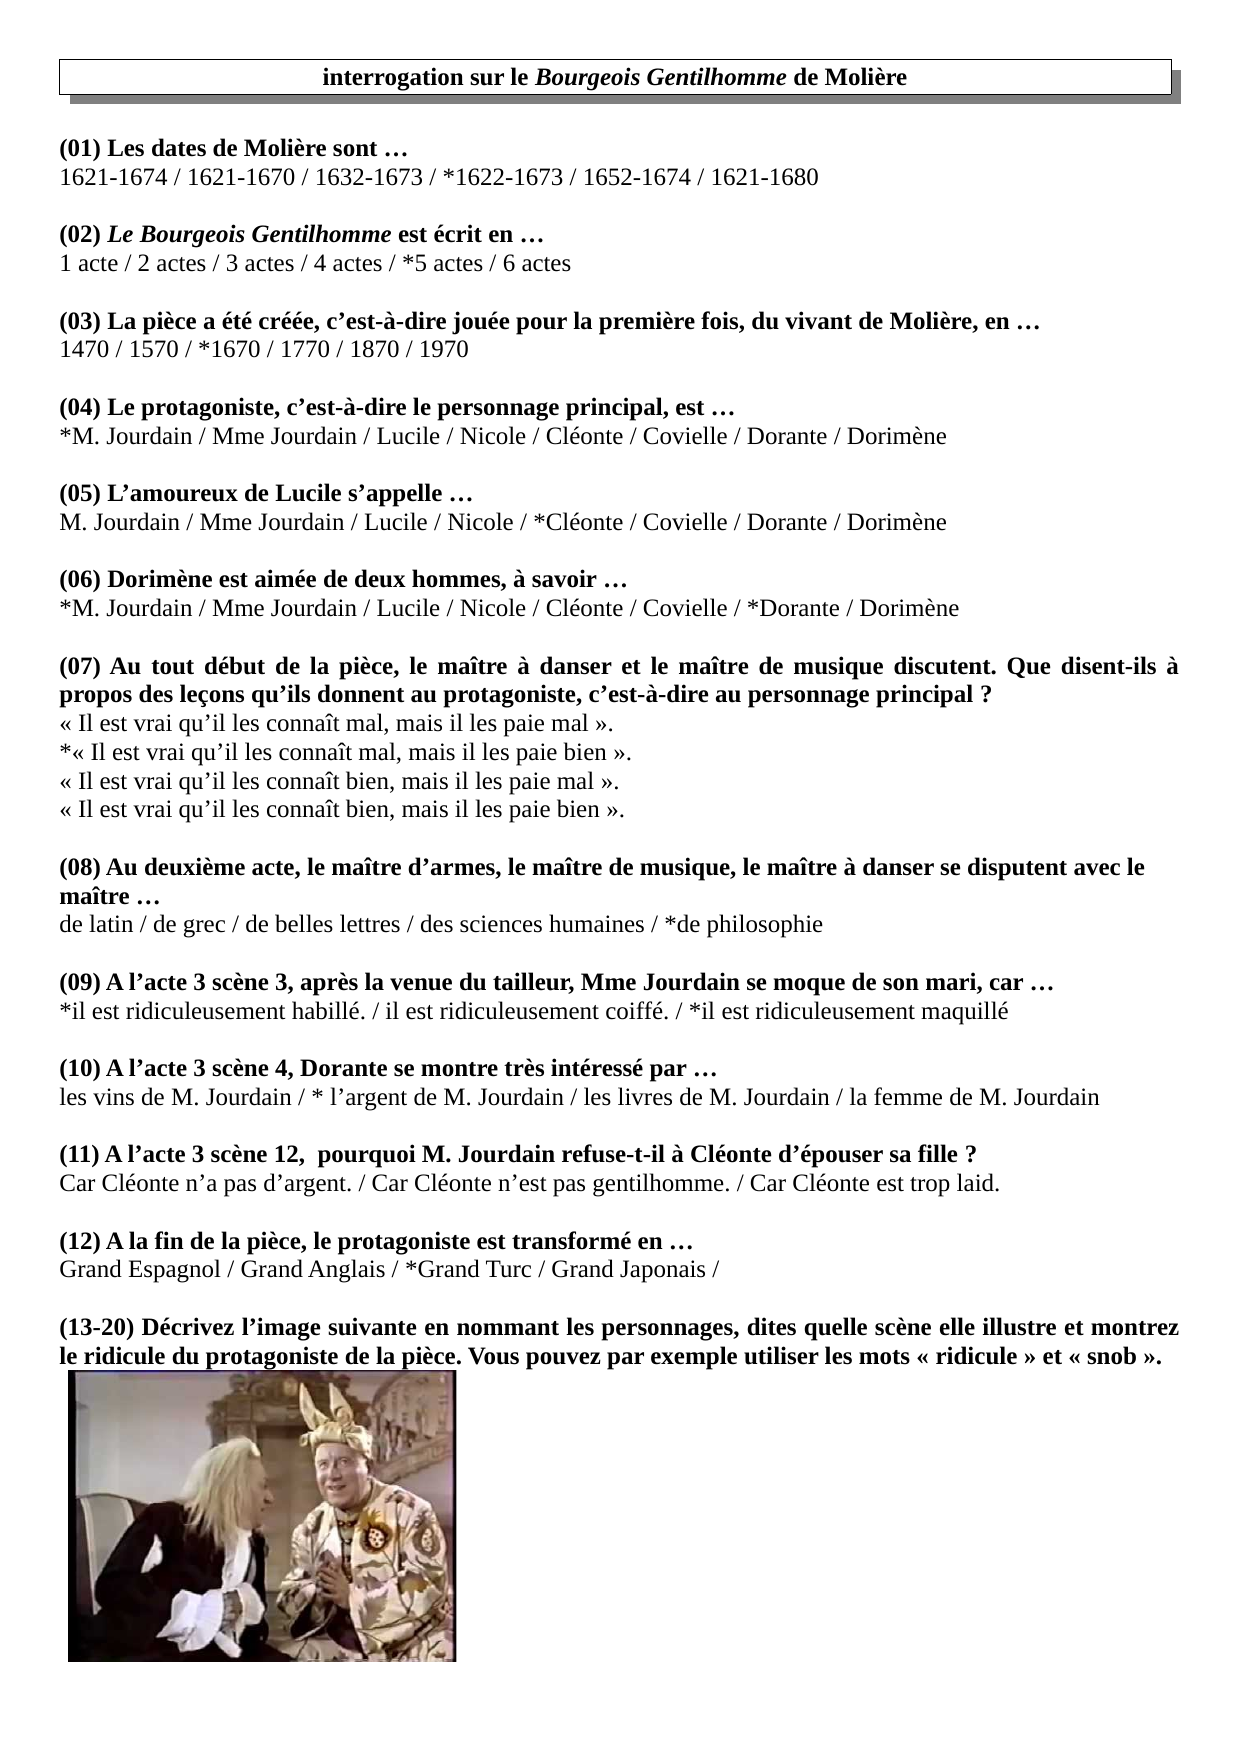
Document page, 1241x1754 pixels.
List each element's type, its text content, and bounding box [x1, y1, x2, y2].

text 1470 / 1570 / *1670 / 1770 / 1870 / 1970 [59, 334, 1181, 363]
text (10) A l’acte 3 scène 4, Dorante se montre très intéressé par … [59, 1053, 1181, 1082]
text (09) A l’acte 3 scène 3, après la venue du tailleur, Mme Jourdain se moque de son mari, car … [59, 967, 1181, 996]
text (03) La pièce a été créée, c’est-à-dire jouée pour la première fois, du vivant de Molière, en … [59, 306, 1181, 334]
text de latin / de grec / de belles lettres / des sciences humaines / *de philosophie [59, 909, 1181, 938]
text (05) L’amoureux de Lucile s’appelle … [59, 478, 1181, 507]
text (02) Le Bourgeois Gentilhomme est écrit en … [59, 219, 1181, 248]
text interrogation sur le Bourgeois Gentilhomme de Molière [60, 60, 1171, 94]
text Car Cléonte n’a pas d’argent. / Car Cléonte n’est pas gentilhomme. / Car Cléonte est trop laid. [59, 1168, 1181, 1197]
text (04) Le protagoniste, c’est-à-dire le personnage principal, est … [59, 392, 1181, 421]
text M. Jourdain / Mme Jourdain / Lucile / Nicole / *Cléonte / Covielle / Dorante / Dorimène [59, 507, 1181, 536]
text (12) A la fin de la pièce, le protagoniste est transformé en … [59, 1226, 1181, 1254]
text 1621-1674 / 1621-1670 / 1632-1673 / *1622-1673 / 1652-1674 / 1621-1680 [59, 162, 1181, 191]
text « Il est vrai qu’il les connaît bien, mais il les paie bien ». [59, 794, 1181, 823]
text (06) Dorimène est aimée de deux hommes, à savoir … [59, 564, 1181, 593]
text « Il est vrai qu’il les connaît bien, mais il les paie mal ». [59, 766, 1181, 794]
text 1 acte / 2 actes / 3 actes / 4 actes / *5 actes / 6 actes [59, 248, 1181, 277]
text *M. Jourdain / Mme Jourdain / Lucile / Nicole / Cléonte / Covielle / Dorante / Dorimène [59, 421, 1181, 449]
text « Il est vrai qu’il les connaît mal, mais il les paie mal ». [59, 708, 1181, 737]
text (01) Les dates de Molière sont … [59, 133, 1181, 162]
text Grand Espagnol / Grand Anglais / *Grand Turc / Grand Japonais / [59, 1254, 1181, 1283]
text (13-20) Décrivez l’image suivante en nommant les personnages, dites quelle scène elle illustre et montrez le ridicule du protagoniste de la pièce. Vous pouvez par exemple utiliser les mots « ridicule » et « snob ». [59, 1312, 1181, 1369]
text (08) Au deuxième acte, le maître d’armes, le maître de musique, le maître à danser se disputent avec le maître … [59, 852, 1181, 909]
text (07) Au tout début de la pièce, le maître à danser et le maître de musique discutent. Que disent-ils à propos des leçons qu’ils donnent au protagoniste, c’est-à-dire au personnage principal ? [59, 651, 1181, 708]
text *il est ridiculeusement habillé. / il est ridiculeusement coiffé. / *il est ridiculeusement maquillé [59, 996, 1181, 1024]
text *M. Jourdain / Mme Jourdain / Lucile / Nicole / Cléonte / Covielle / *Dorante / Dorimène [59, 593, 1181, 622]
picture [68, 1370, 457, 1662]
text les vins de M. Jourdain / * l’argent de M. Jourdain / les livres de M. Jourdain / la femme de M. Jourdain [59, 1082, 1181, 1111]
text *« Il est vrai qu’il les connaît mal, mais il les paie bien ». [59, 737, 1181, 766]
text (11) A l’acte 3 scène 12, pourquoi M. Jourdain refuse-t-il à Cléonte d’épouser sa fille ? [59, 1139, 1181, 1168]
